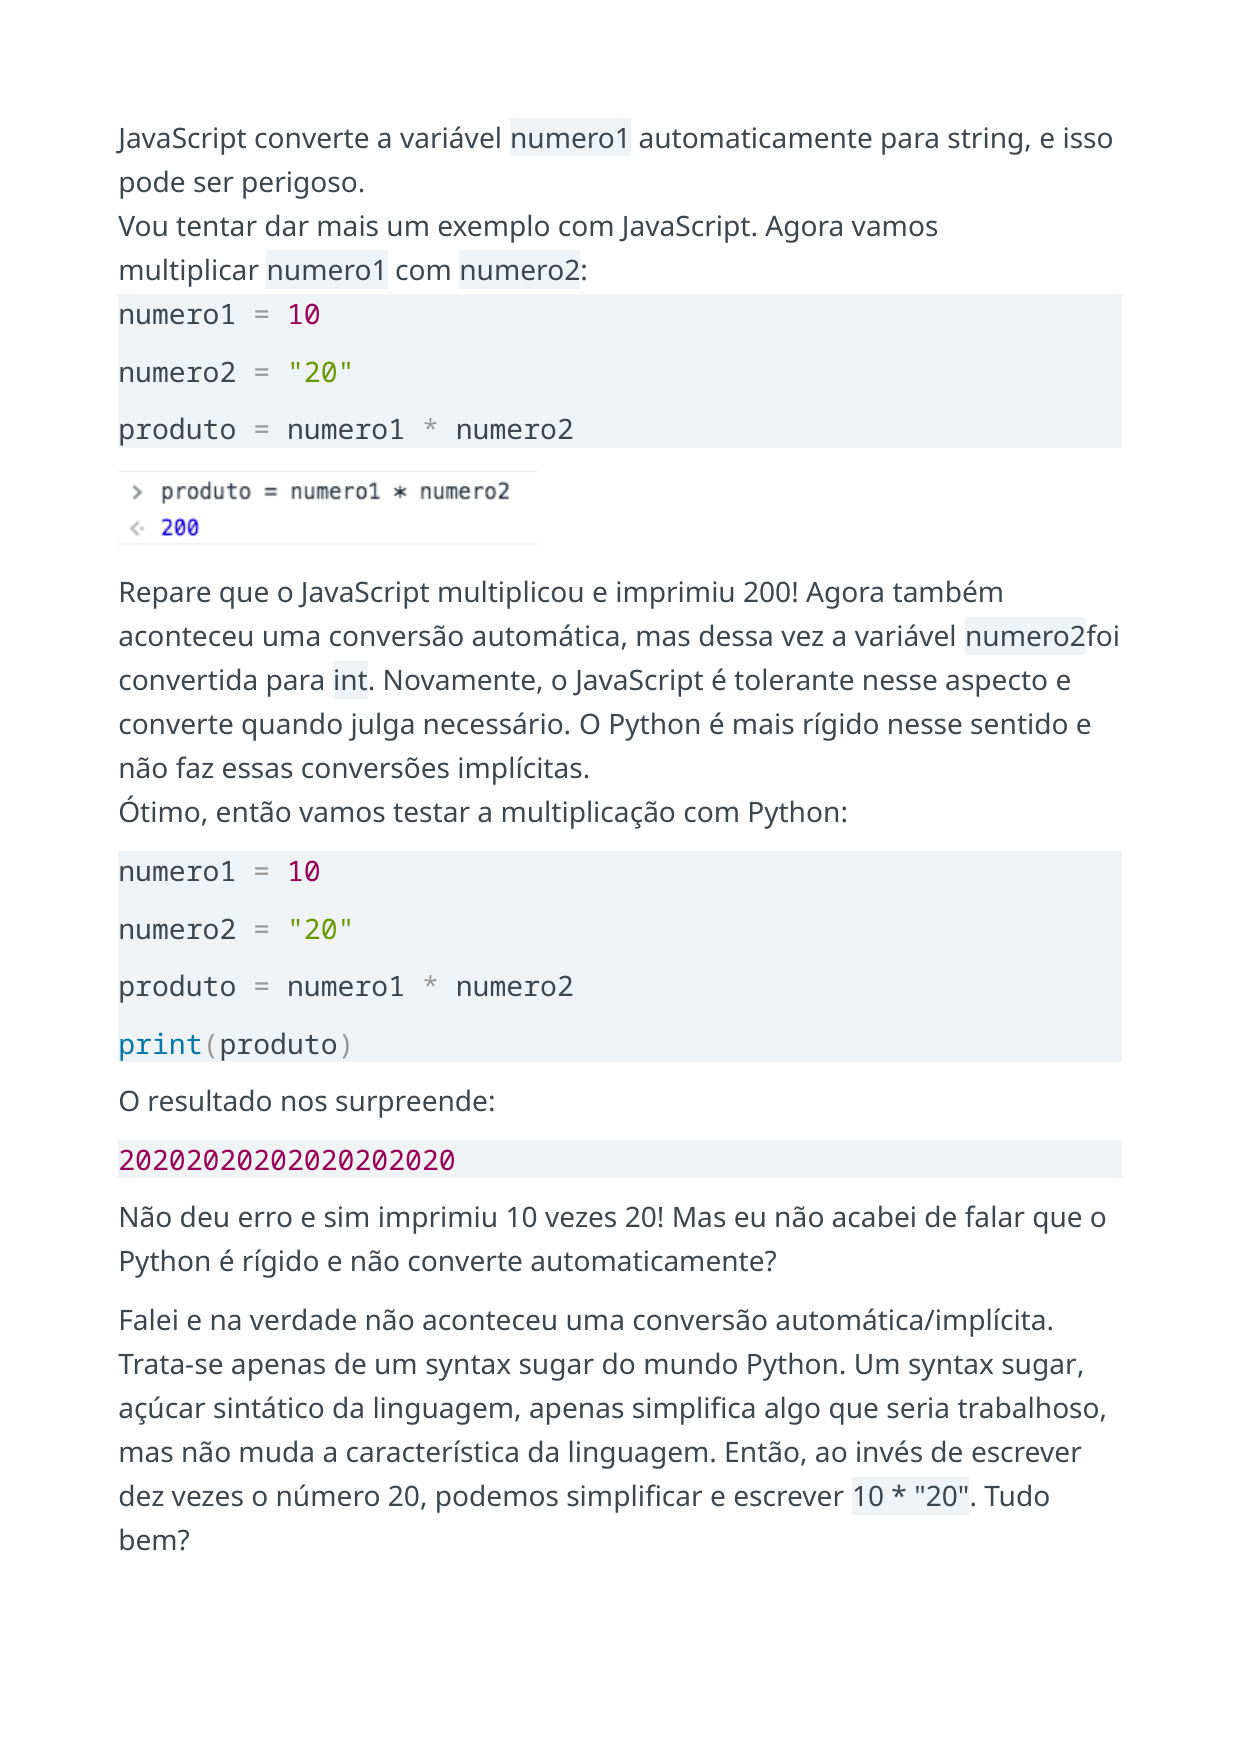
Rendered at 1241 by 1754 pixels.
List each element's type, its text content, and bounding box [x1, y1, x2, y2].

picture [118, 466, 537, 553]
text numero2 = "20" [118, 352, 1122, 390]
text Repare que o JavaScript multiplicou e imprimiu 200! Agora também aconteceu uma conversão automática, mas dessa vez a variável numero2foi convertida para int. Novamente, o JavaScript é tolerante nesse aspecto e converte quando julga necessário. O Python é mais rígido nesse sentido e não faz essas conversões implícitas. [118, 572, 1122, 787]
text Falei e na verdade não aconteceu uma conversão automática/implícita. Trata-se apenas de um syntax sugar do mundo Python. Um syntax sugar, açúcar sintático da linguagem, apenas simplifica algo que seria trabalhoso, mas não muda a característica da linguagem. Então, ao invés de escrever dez vezes o número 20, podemos simplificar e escrever 10 * "20". Tudo bem? [118, 1300, 1122, 1559]
text print(produto) [118, 1024, 1122, 1062]
text produto = numero1 * numero2 [118, 409, 1122, 448]
text Não deu erro e sim imprimiu 10 vezes 20! Mas eu não acabei de falar que o Python é rígido e não converte automaticamente? [118, 1198, 1122, 1280]
text O resultado nos surpreende: [118, 1081, 1122, 1120]
text produto = numero1 * numero2 [118, 966, 1122, 1005]
text Ótimo, então vamos testar a multiplicação com Python: [118, 793, 1122, 831]
text JavaScript converte a variável numero1 automaticamente para string, e isso pode ser perigoso. [118, 118, 1122, 201]
text numero1 = 10 [118, 851, 1122, 890]
text numero1 = 10 [118, 294, 1122, 333]
text Vou tentar dar mais um exemplo com JavaScript. Agora vamos multiplicar numero1 com numero2: [118, 206, 1122, 289]
text numero2 = "20" [118, 909, 1122, 947]
text 20202020202020202020 [118, 1140, 1122, 1178]
